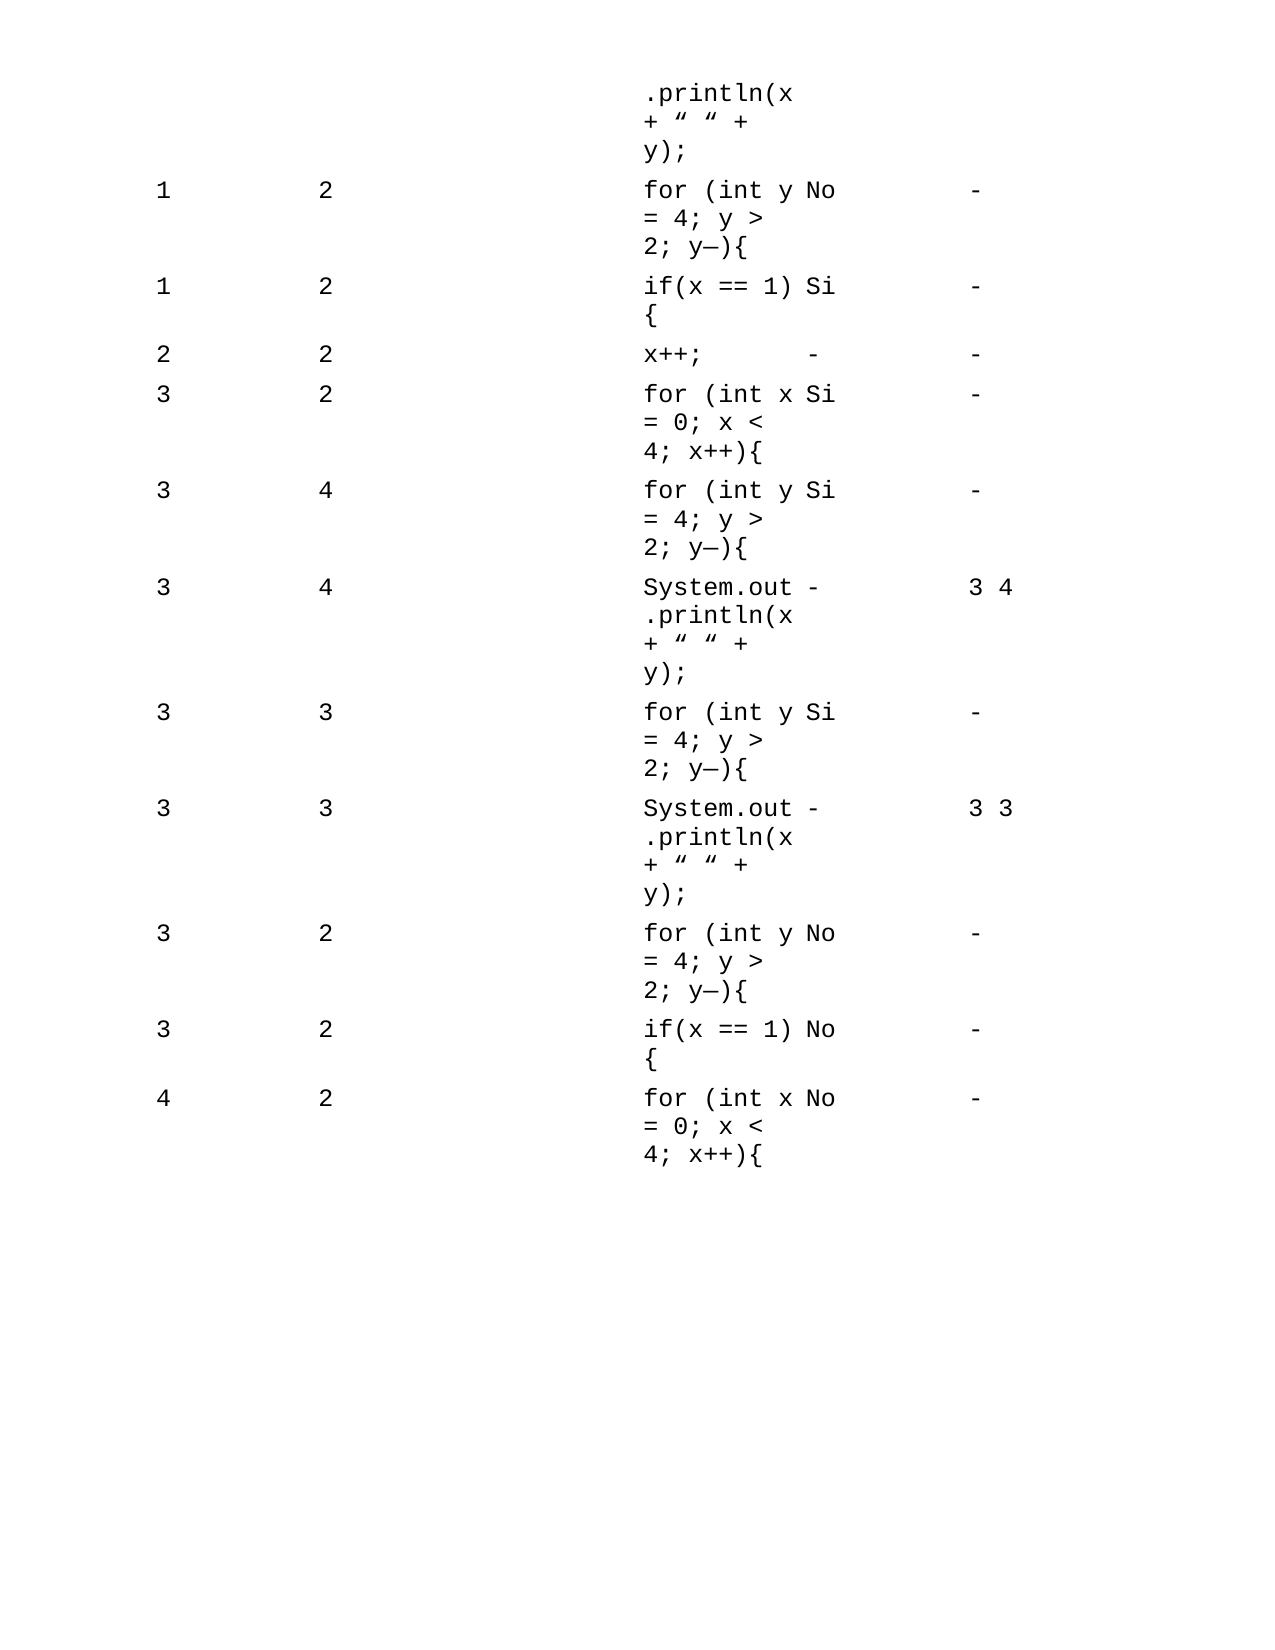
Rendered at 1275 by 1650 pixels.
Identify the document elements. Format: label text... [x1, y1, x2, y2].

table_cell [150, 1255, 312, 1295]
table_cell [800, 1216, 962, 1255]
table_cell [150, 1216, 312, 1255]
table_cell [800, 1375, 962, 1414]
table_cell No [800, 1011, 962, 1079]
table_cell No [800, 915, 962, 1011]
table_cell - [963, 915, 1125, 1011]
table_cell [638, 1534, 800, 1574]
table_cell Si [800, 268, 962, 336]
table_cell [638, 1454, 800, 1494]
table_cell [475, 1255, 637, 1295]
table_cell 4 [313, 569, 475, 693]
table_cell 3 [150, 1011, 312, 1079]
table_cell 2 [313, 1079, 475, 1176]
table_cell [475, 1534, 637, 1574]
table_cell [963, 1494, 1125, 1534]
table_cell [150, 1415, 312, 1454]
table_cell [475, 1295, 637, 1335]
table_cell [475, 915, 637, 1011]
table_cell - [800, 336, 962, 376]
table_cell [475, 1335, 637, 1375]
table_cell 4 [313, 472, 475, 569]
table_cell 3 3 [963, 790, 1125, 915]
table_cell [638, 1295, 800, 1335]
table_cell for (int y = 4; y > 2; y—){ [638, 472, 800, 569]
table_cell - [800, 790, 962, 915]
table_cell [313, 1295, 475, 1335]
table_cell [638, 1335, 800, 1375]
table_cell [963, 1375, 1125, 1414]
table_cell 2 [313, 171, 475, 268]
table_cell [638, 1375, 800, 1414]
table_cell - [963, 694, 1125, 790]
table_cell [150, 1454, 312, 1494]
table_cell 3 [150, 790, 312, 915]
table_cell [313, 1176, 475, 1216]
table_cell [313, 1255, 475, 1295]
table_cell [150, 75, 312, 171]
table_cell 1 [150, 268, 312, 336]
table_cell 3 4 [963, 569, 1125, 693]
table_cell for (int x = 0; x < 4; x++){ [638, 376, 800, 472]
table_cell 3 [150, 376, 312, 472]
table_cell System.out.println(x + “ “ + y); [638, 569, 800, 693]
table_cell No [800, 171, 962, 268]
table_cell - [800, 569, 962, 693]
table_cell [963, 1335, 1125, 1375]
table_cell [800, 1295, 962, 1335]
table_cell [963, 1216, 1125, 1255]
table_cell [475, 1216, 637, 1255]
table_cell for (int y = 4; y > 2; y—){ [638, 171, 800, 268]
table_cell [475, 1011, 637, 1079]
table_cell 1 [150, 171, 312, 268]
table_cell [963, 1295, 1125, 1335]
table_cell [475, 1494, 637, 1534]
table_cell [475, 1454, 637, 1494]
table_cell [313, 1454, 475, 1494]
table_cell [150, 1375, 312, 1414]
table_cell [475, 75, 637, 171]
table_cell [150, 1534, 312, 1574]
table_cell 3 [313, 694, 475, 790]
table_cell Si [800, 472, 962, 569]
table_cell 3 [313, 790, 475, 915]
table_cell [638, 1216, 800, 1255]
table_cell for (int y = 4; y > 2; y—){ [638, 915, 800, 1011]
table_cell - [963, 171, 1125, 268]
table_cell [475, 1079, 637, 1176]
table_cell [313, 1494, 475, 1534]
table_cell [475, 1415, 637, 1454]
table_cell 4 [150, 1079, 312, 1176]
table_cell 2 [313, 376, 475, 472]
table_cell - [963, 376, 1125, 472]
table_cell [963, 1255, 1125, 1295]
table_cell - [963, 336, 1125, 376]
table_cell 2 [313, 268, 475, 336]
table_cell [963, 1176, 1125, 1216]
table_cell [475, 171, 637, 268]
table_cell [963, 1415, 1125, 1454]
table_cell [800, 1534, 962, 1574]
table_cell 2 [313, 336, 475, 376]
table_cell [150, 1335, 312, 1375]
table_cell [475, 336, 637, 376]
table_cell 2 [313, 915, 475, 1011]
table_cell [800, 1454, 962, 1494]
table_cell [638, 1415, 800, 1454]
table_cell [150, 1494, 312, 1534]
table_cell [313, 1415, 475, 1454]
table_cell [963, 1454, 1125, 1494]
table_cell [475, 569, 637, 693]
table_cell [800, 1176, 962, 1216]
table_cell - [963, 1011, 1125, 1079]
table_cell [150, 1295, 312, 1335]
table_cell x++; [638, 336, 800, 376]
table_cell [313, 1375, 475, 1414]
table_cell 3 [150, 472, 312, 569]
table_cell [475, 376, 637, 472]
table_cell [313, 1335, 475, 1375]
table_cell - [963, 472, 1125, 569]
table_cell 2 [313, 1011, 475, 1079]
table_cell if(x == 1){ [638, 268, 800, 336]
table_cell - [963, 1079, 1125, 1176]
table_cell [800, 1494, 962, 1534]
table_cell [313, 75, 475, 171]
table_cell if(x == 1){ [638, 1011, 800, 1079]
table_cell [150, 1176, 312, 1216]
table_cell [800, 1335, 962, 1375]
table_cell [475, 694, 637, 790]
table_cell .println(x + “ “ + y); [638, 75, 800, 171]
table_cell [800, 1255, 962, 1295]
table_cell Si [800, 694, 962, 790]
table_cell [313, 1534, 475, 1574]
table_cell System.out.println(x + “ “ + y); [638, 790, 800, 915]
table_cell [963, 75, 1125, 171]
table_cell [963, 1534, 1125, 1574]
table_cell [475, 1176, 637, 1216]
table_cell - [800, 75, 962, 171]
table_cell [638, 1176, 800, 1216]
table_cell 3 [150, 694, 312, 790]
table_cell [475, 1375, 637, 1414]
table_cell [475, 268, 637, 336]
table_cell 2 [150, 336, 312, 376]
table_cell [800, 1415, 962, 1454]
table_cell No [800, 1079, 962, 1176]
table_cell Si [800, 376, 962, 472]
table_cell [475, 790, 637, 915]
table_cell [638, 1255, 800, 1295]
table_cell for (int y = 4; y > 2; y—){ [638, 694, 800, 790]
table_cell [313, 1216, 475, 1255]
table_cell 3 [150, 915, 312, 1011]
table_cell for (int x = 0; x < 4; x++){ [638, 1079, 800, 1176]
table_cell 3 [150, 569, 312, 693]
table_cell [638, 1494, 800, 1534]
table_cell [475, 472, 637, 569]
table_cell - [963, 268, 1125, 336]
